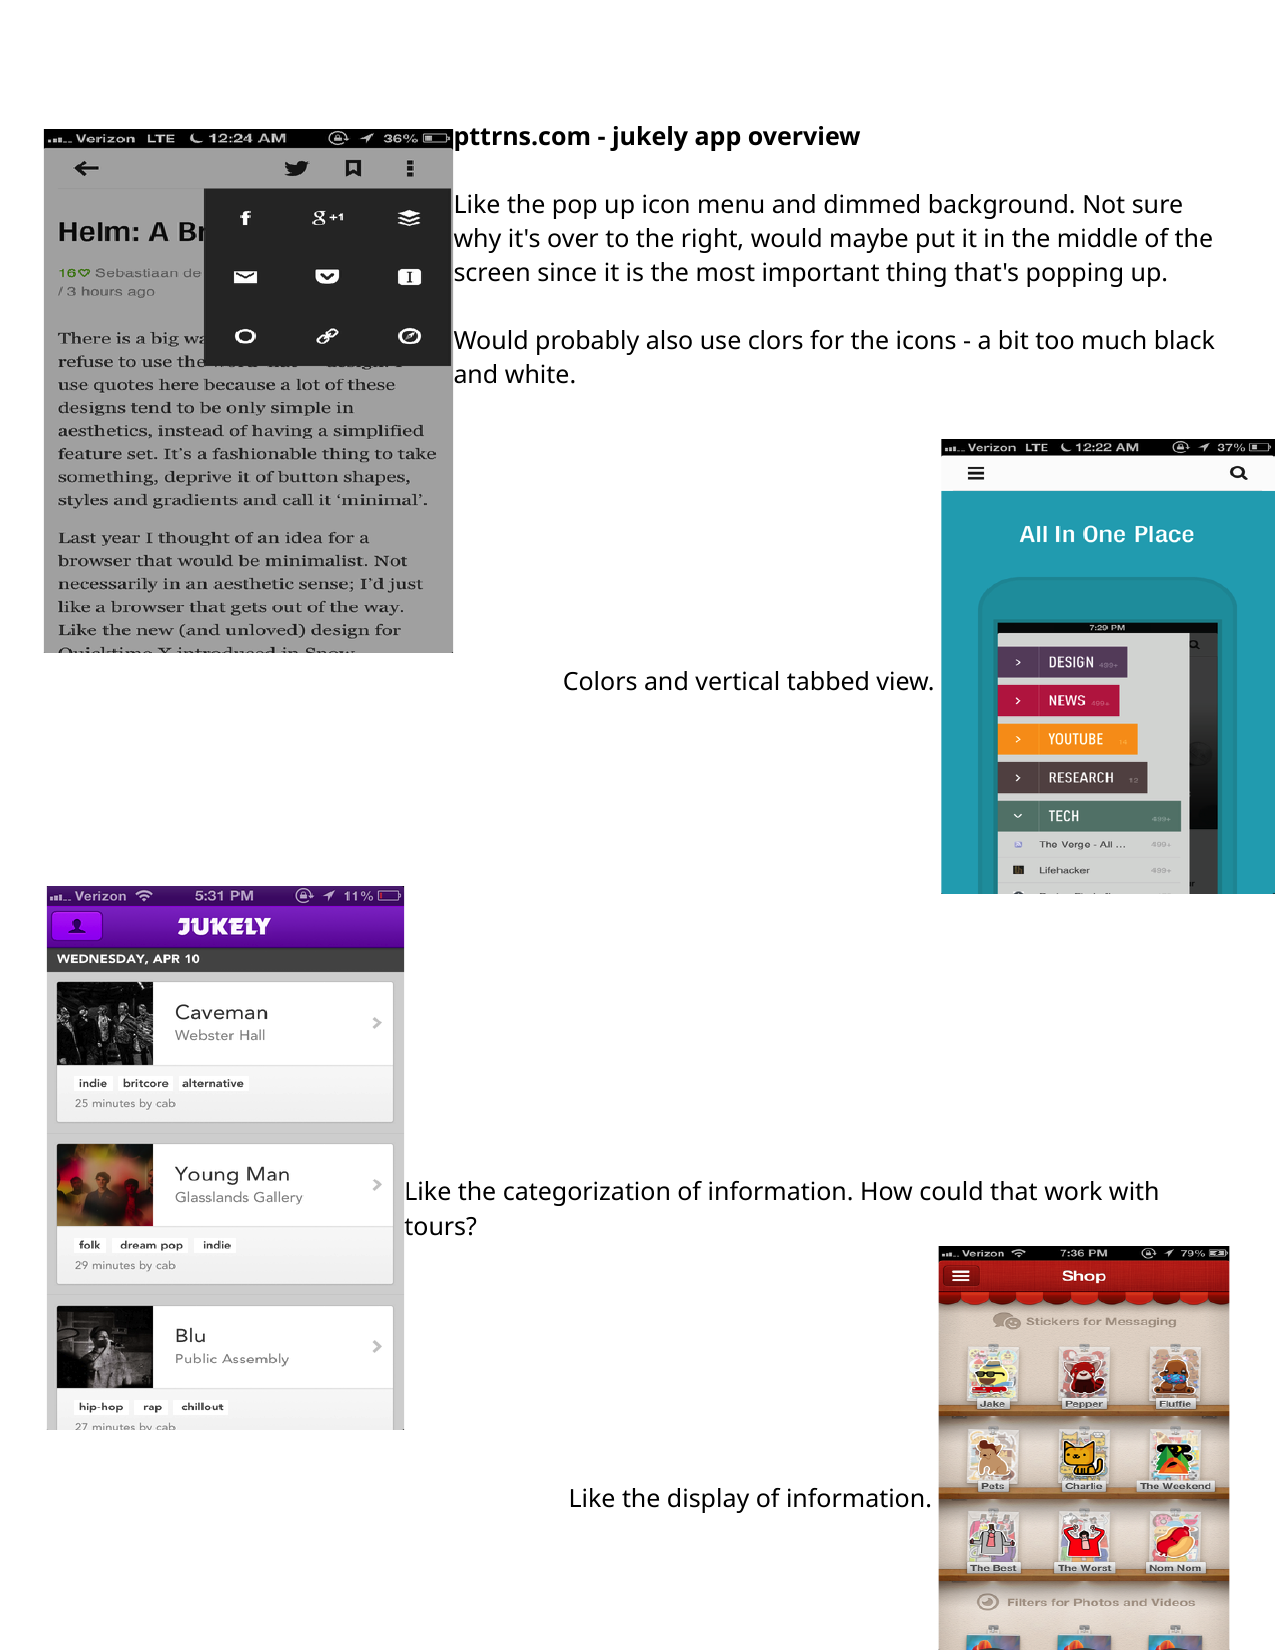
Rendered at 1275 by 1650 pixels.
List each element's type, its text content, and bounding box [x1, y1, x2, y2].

text Colors and vertical tabbed view. [43, 663, 941, 697]
picture [43, 129, 454, 653]
text Would probably also use clors for the icons - a bit too much black and white. [454, 322, 1236, 391]
text Like the pop up icon menu and dimmed background. Not sure why it's over to the right, would maybe put it in the middle of the screen since it is the most important thing that's popping up. [454, 186, 1236, 322]
picture [938, 1246, 1230, 1650]
text pttrns.com - jukely app overview [43, 118, 1236, 152]
text Like the display of information. [43, 1481, 938, 1515]
picture [941, 439, 1275, 894]
picture [46, 886, 405, 1430]
text Like the categorization of information. How could that work with tours? [405, 1174, 1236, 1242]
